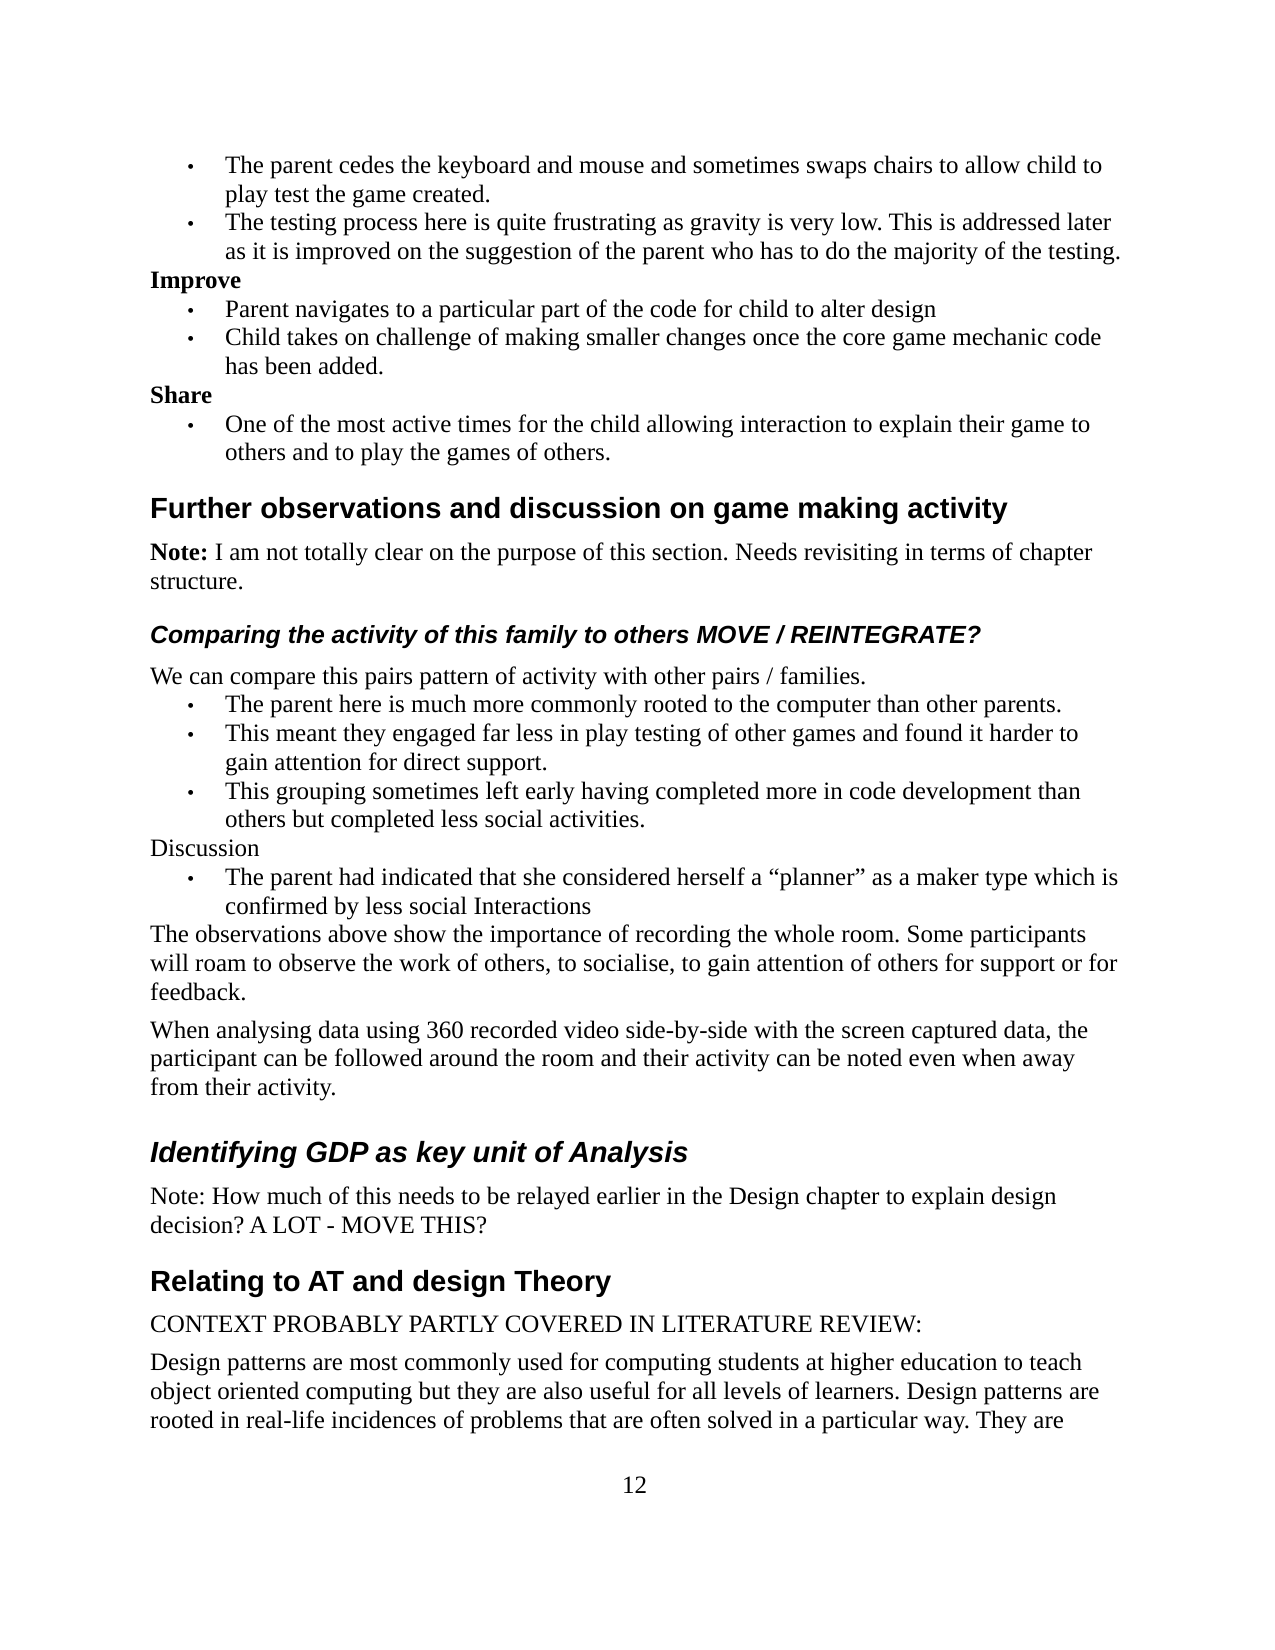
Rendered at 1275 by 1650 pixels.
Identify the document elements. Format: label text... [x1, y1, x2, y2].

text Share [150, 380, 1125, 409]
subtitle Comparing the activity of this family to others MOVE / REINTEGRATE? [150, 620, 1125, 648]
text Improve [150, 265, 1125, 294]
list Child takes on challenge of making smaller changes once the core game mechanic code has been added. [187, 322, 1125, 380]
text Discussion [150, 833, 1125, 862]
list Parent navigates to a particular part of the code for child to alter design [187, 294, 1125, 322]
list This grouping sometimes left early having completed more in code development than others but completed less social activities. [187, 776, 1125, 833]
list The parent here is much more commonly rooted to the computer than other parents. [187, 689, 1125, 718]
text We can compare this pairs pattern of activity with other pairs / families. [150, 661, 1125, 689]
text The observations above show the importance of recording the whole room. Some participants will roam to observe the work of others, to socialise, to gain attention of others for support or for feedback. [150, 919, 1125, 1006]
text Note: I am not totally clear on the purpose of this section. Needs revisiting in terms of chapter structure. [150, 537, 1125, 595]
text Note: How much of this needs to be relayed earlier in the Design chapter to explain design decision? A LOT - MOVE THIS? [150, 1181, 1125, 1238]
list The testing process here is quite frustrating as gravity is very low. This is addressed later as it is improved on the suggestion of the parent who has to do the majority of the testing. [187, 207, 1125, 265]
list The parent cedes the keyboard and mouse and sometimes swaps chairs to allow child to play test the game created. [187, 150, 1125, 207]
list One of the most active times for the child allowing interaction to explain their game to others and to play the games of others. [187, 409, 1125, 466]
list This meant they engaged far less in play testing of other games and found it harder to gain attention for direct support. [187, 718, 1125, 776]
text When analysing data using 360 recorded video side-by-side with the screen captured data, the participant can be followed around the room and their activity can be noted even when away from their activity. [150, 1015, 1125, 1101]
subtitle Relating to AT and design Theory [150, 1263, 1125, 1297]
text CONTEXT PROBABLY PARTLY COVERED IN LITERATURE REVIEW: [150, 1309, 1125, 1338]
list The parent had indicated that she considered herself a “planner” as a maker type which is confirmed by less social Interactions [187, 862, 1125, 919]
text Design patterns are most commonly used for computing students at higher education to teach object oriented computing but they are also useful for all levels of learners. Design patterns are rooted in real-life incidences of problems that are often solved in a particular way. They are [150, 1347, 1125, 1433]
subtitle Further observations and discussion on game making activity [150, 491, 1125, 525]
subtitle Identifying GDP as key unit of Analysis [150, 1135, 1125, 1168]
